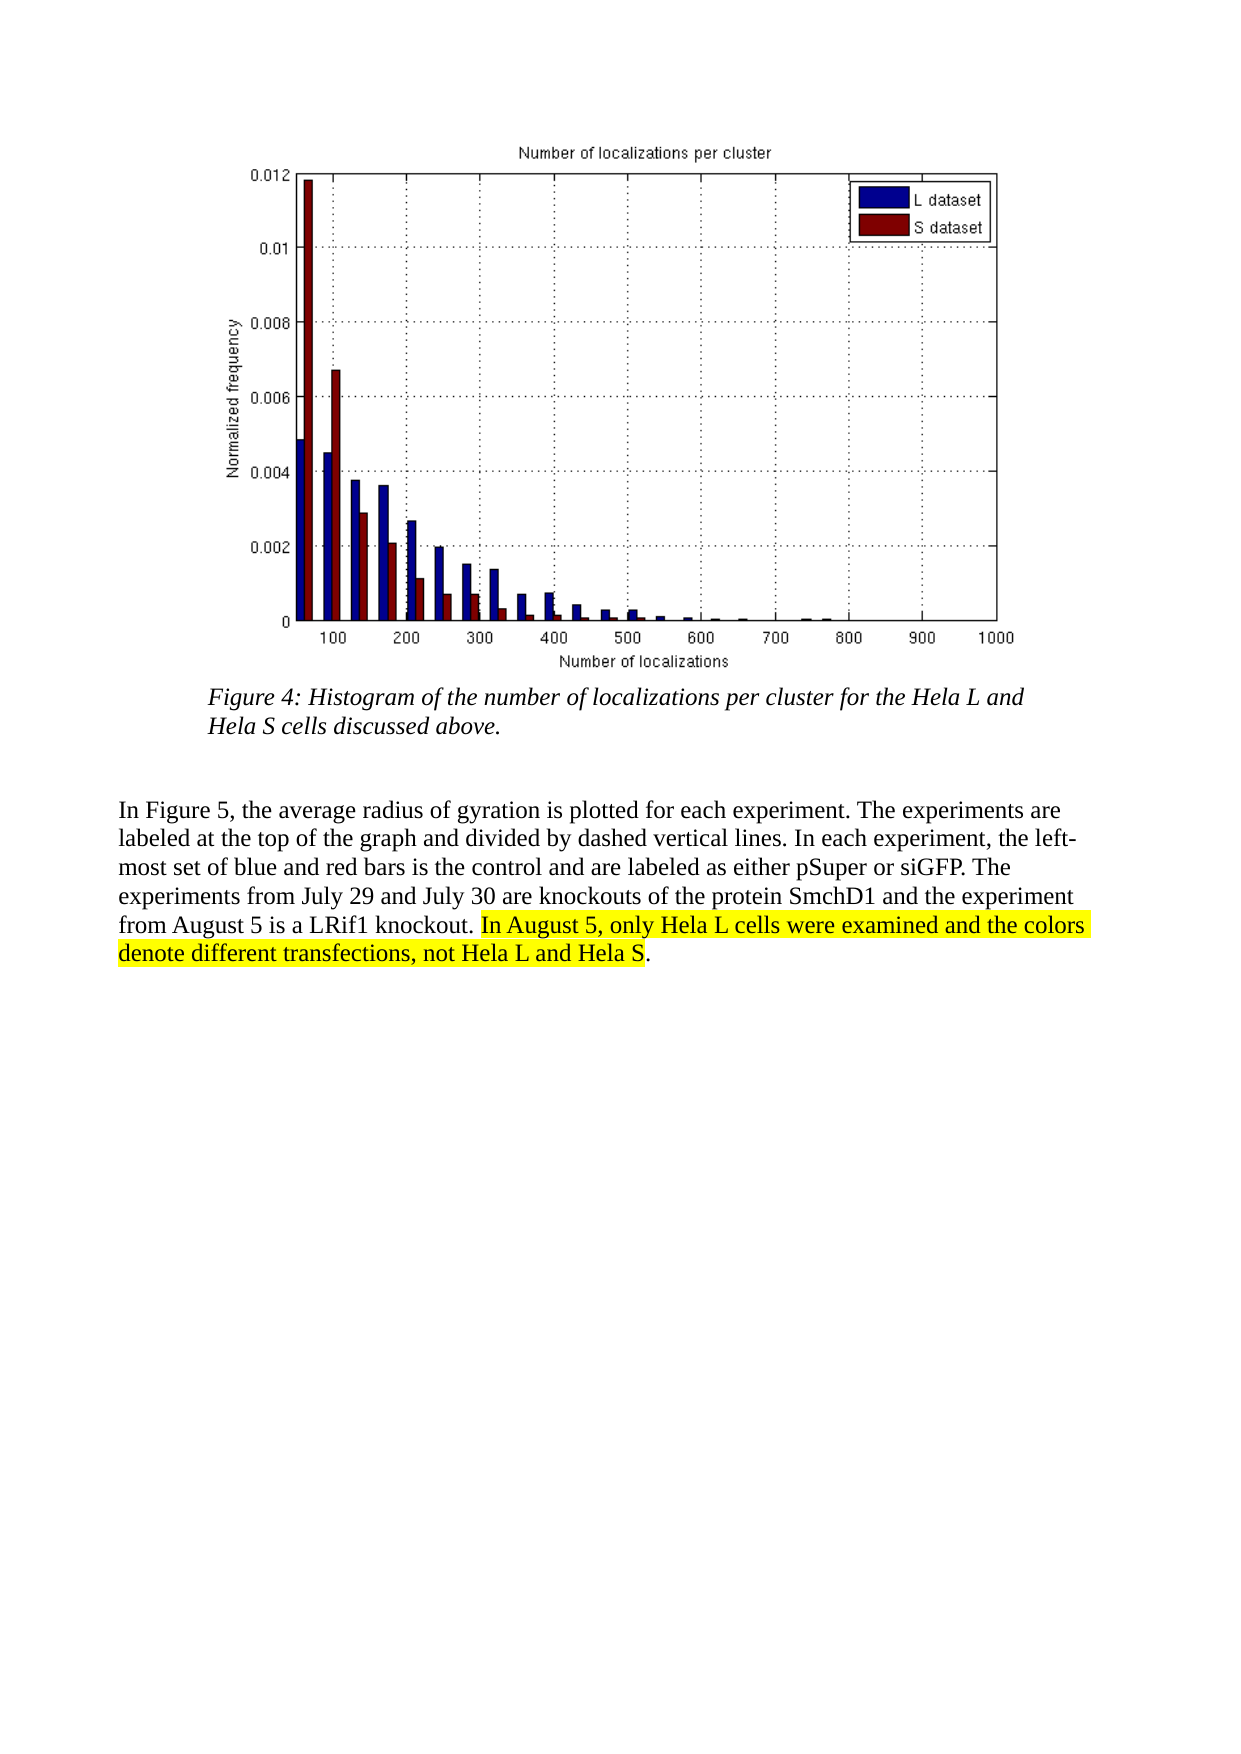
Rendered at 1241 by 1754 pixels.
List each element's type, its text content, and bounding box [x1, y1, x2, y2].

picture [207, 130, 1033, 683]
text In Figure 5, the average radius of gyration is plotted for each experiment. The experiments are labeled at the top of the graph and divided by dashed vertical lines. In each experiment, the left-most set of blue and red bars is the control and are labeled as either pSuper or siGFP. The experiments from July 29 and July 30 are knockouts of the protein SmchD1 and the experiment from August 5 is a LRif1 knockout. In August 5, only Hela L cells were examined and the colors denote different transfections, not Hela L and Hela S. [118, 795, 1122, 967]
text Figure 4: Histogram of the number of localizations per cluster for the Hela L and Hela S cells discussed above. [208, 683, 1033, 740]
